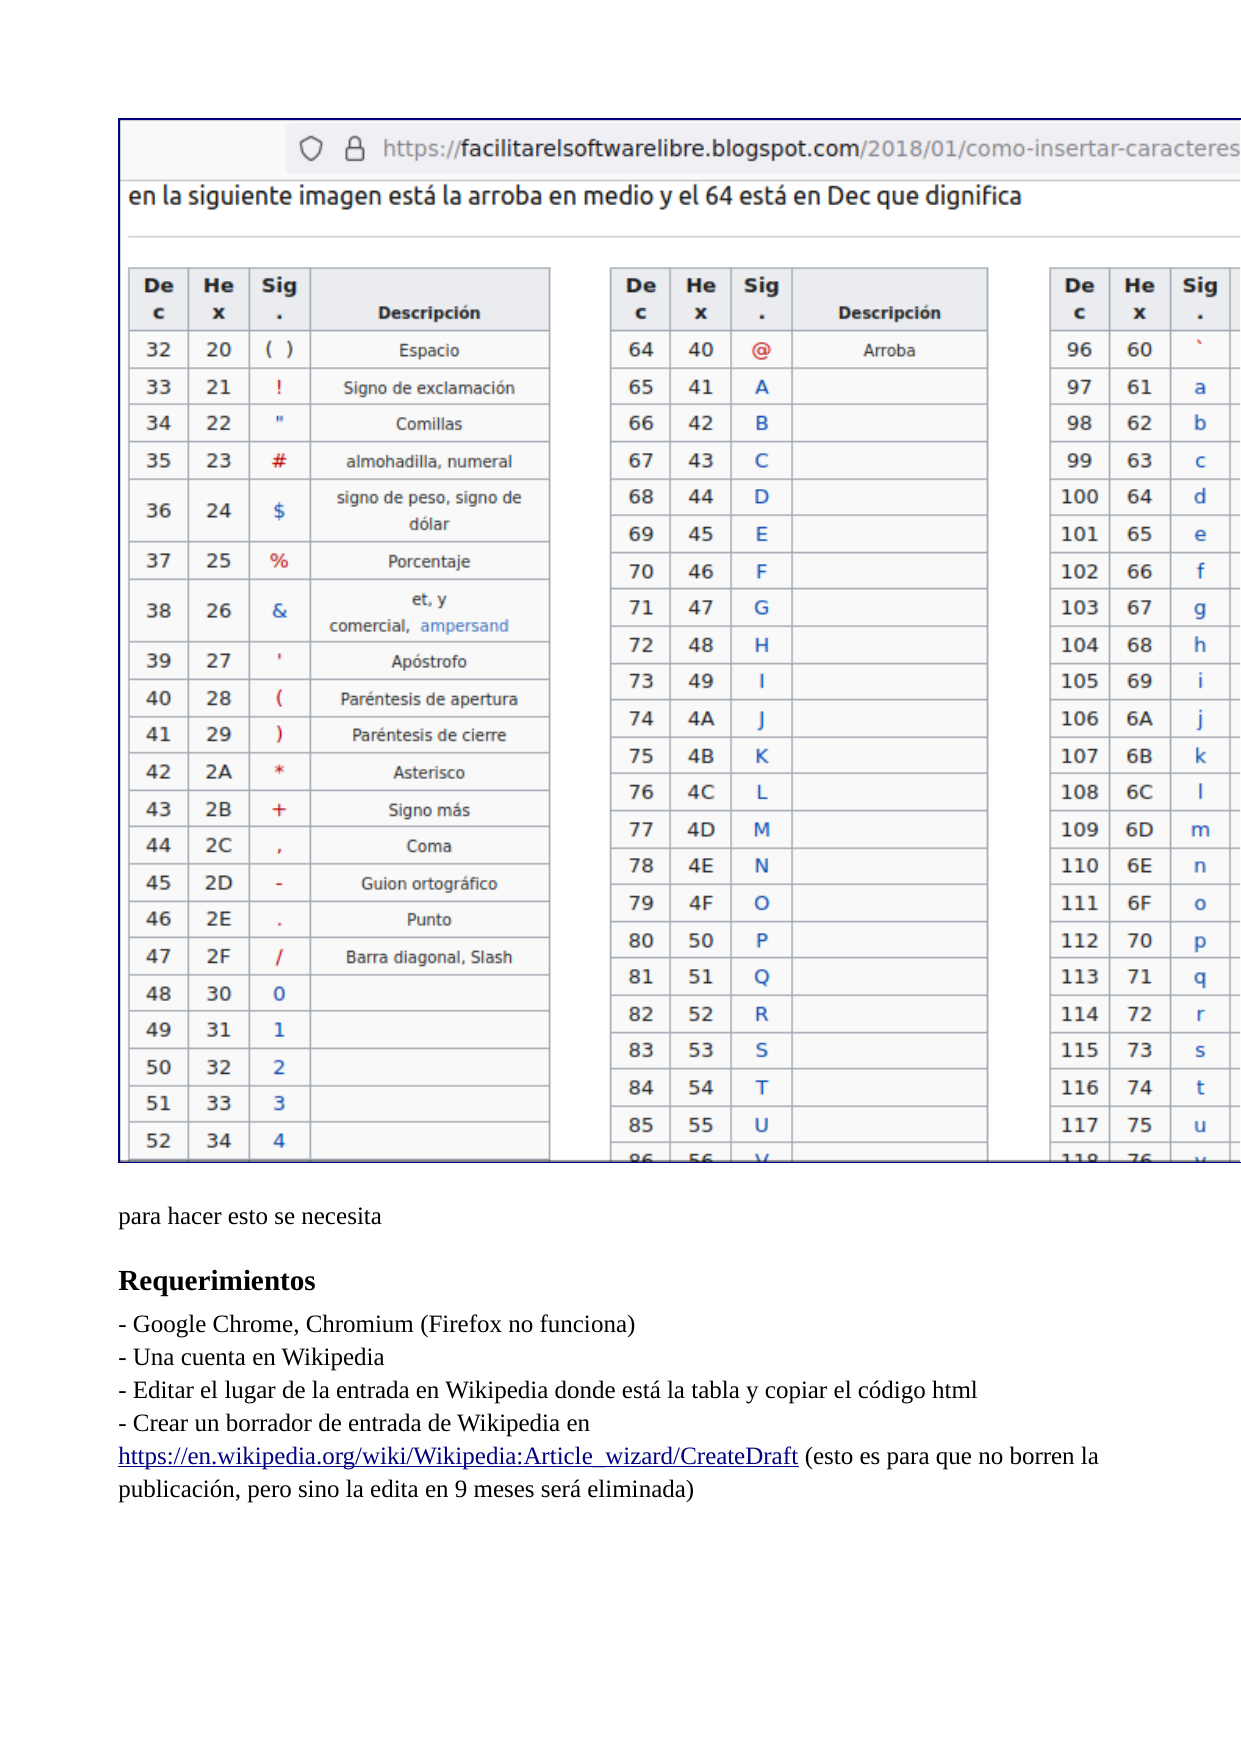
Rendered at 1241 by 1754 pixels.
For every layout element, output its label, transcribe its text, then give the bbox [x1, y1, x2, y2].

subtitle Requerimientos [118, 1263, 1122, 1296]
text - Google Chrome, Chromium (Firefox no funciona) - Una cuenta en Wikipedia - Editar el lugar de la entrada en Wikipedia donde está la tabla y copiar el código html - Crear un borrador de entrada de Wikipedia en https://en.wikipedia.org/wiki/Wikipedia:Article_wizard/CreateDraft (esto es para que no borren la publicación, pero sino la edita en 9 meses será eliminada) [118, 1309, 1122, 1503]
picture [120, 120, 1241, 1162]
text para hacer esto se necesita [118, 1168, 1122, 1229]
